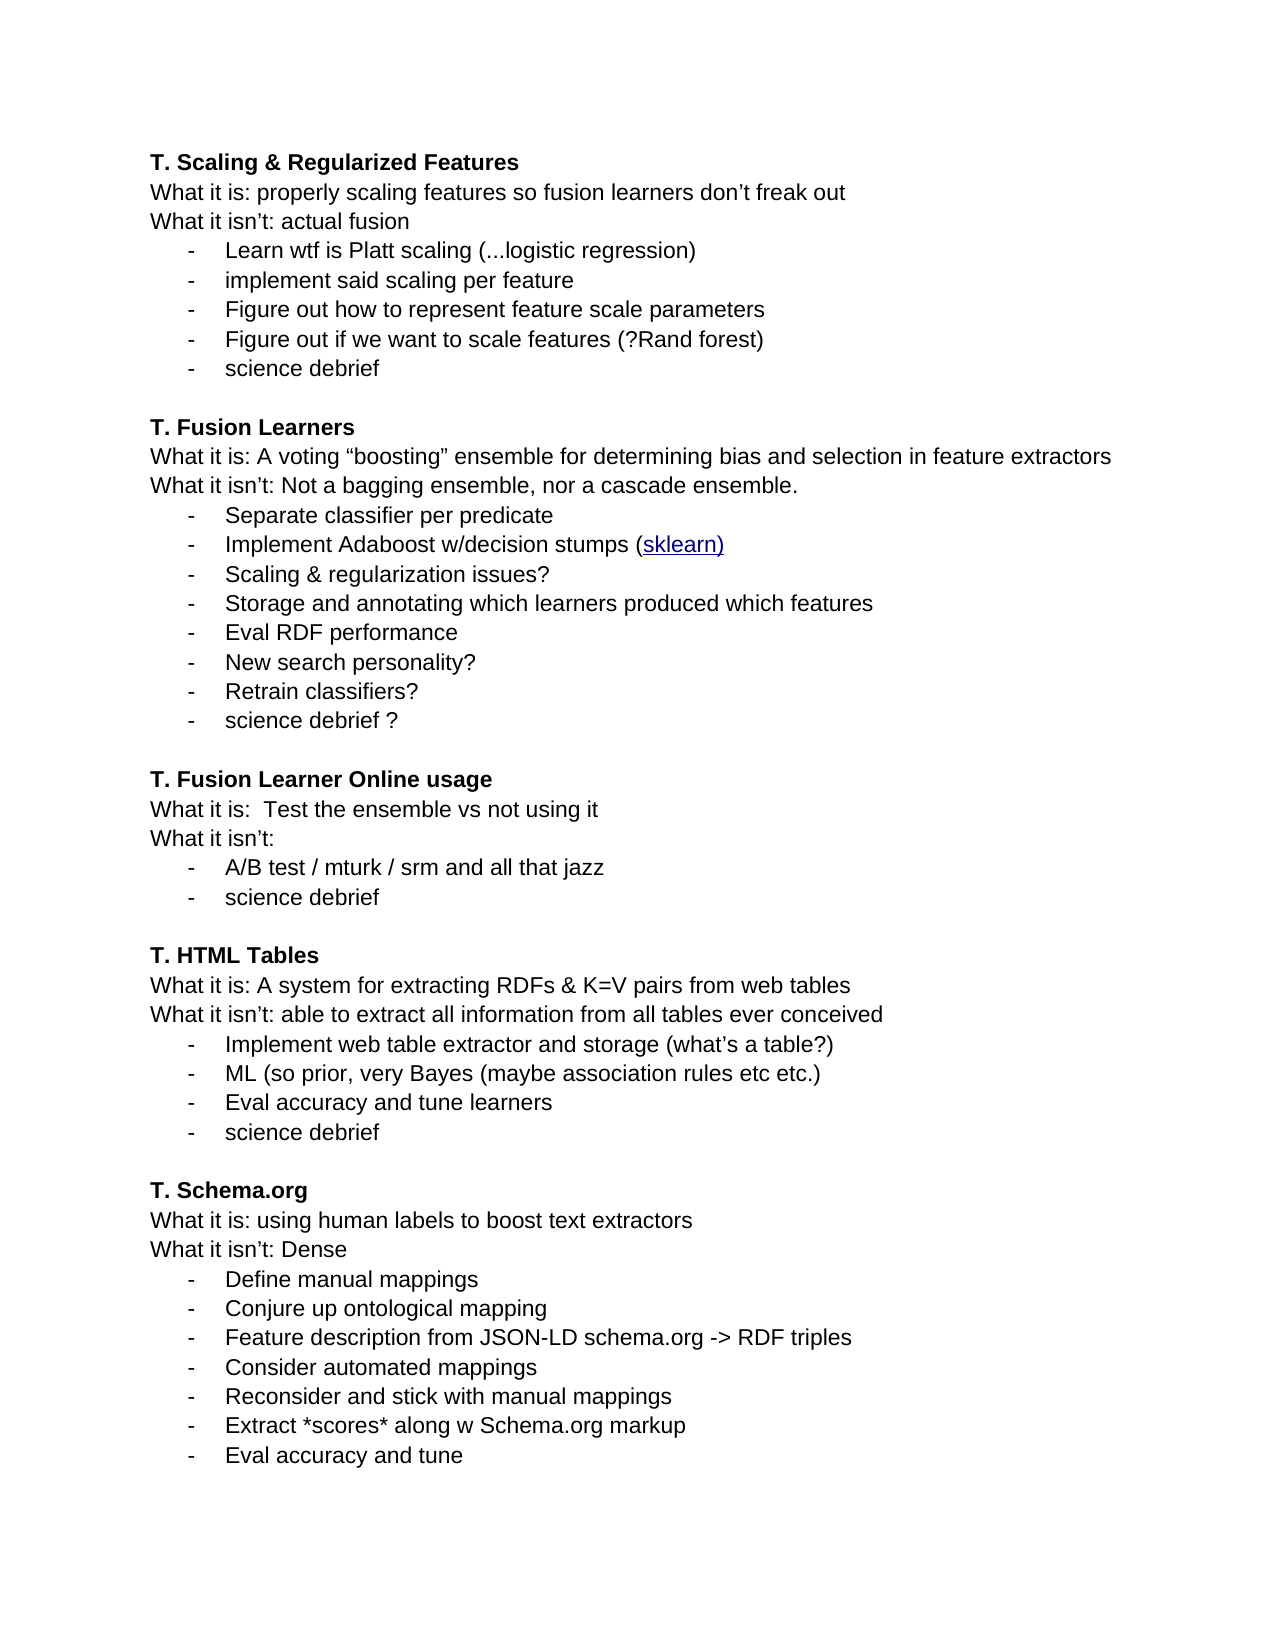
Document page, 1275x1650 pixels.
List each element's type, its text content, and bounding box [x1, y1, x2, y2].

text What it is: A system for extracting RDFs & K=V pairs from web tables [150, 972, 1125, 998]
text What it isn’t: Not a bagging ensemble, nor a cascade ensemble. [150, 473, 1125, 499]
list Eval RDF performance [187, 620, 1125, 646]
list Feature description from JSON-LD schema.org -> RDF triples [187, 1325, 1125, 1351]
list science debrief [187, 1119, 1125, 1145]
text T. Fusion Learners [150, 414, 1125, 440]
text What it is: A voting “boosting” ensemble for determining bias and selection in feature extractors [150, 444, 1125, 469]
text T. HTML Tables [150, 943, 1125, 969]
list Implement web table extractor and storage (what’s a table?) [187, 1031, 1125, 1057]
list Scaling & regularization issues? [187, 561, 1125, 587]
list Separate classifier per predicate [187, 502, 1125, 528]
list ML (so prior, very Bayes (maybe association rules etc etc.) [187, 1061, 1125, 1086]
text What it isn’t: Dense [150, 1237, 1125, 1262]
text What it isn’t: [150, 826, 1125, 851]
list science debrief ? [187, 708, 1125, 734]
list A/B test / mturk / srm and all that jazz [187, 855, 1125, 881]
list science debrief [187, 884, 1125, 910]
text What it isn’t: able to extract all information from all tables ever conceived [150, 1002, 1125, 1027]
list Learn wtf is Platt scaling (...logistic regression) [187, 238, 1125, 264]
list Implement Adaboost w/decision stumps (sklearn) [187, 532, 1125, 557]
list Figure out how to represent feature scale parameters [187, 297, 1125, 322]
text What it isn’t: actual fusion [150, 209, 1125, 234]
text What it is: using human labels to boost text extractors [150, 1207, 1125, 1233]
list Retrain classifiers? [187, 679, 1125, 704]
list Eval accuracy and tune [187, 1442, 1125, 1468]
list Define manual mappings [187, 1266, 1125, 1292]
list Storage and annotating which learners produced which features [187, 591, 1125, 616]
list implement said scaling per feature [187, 267, 1125, 293]
list Reconsider and stick with manual mappings [187, 1384, 1125, 1409]
list Conjure up ontological mapping [187, 1296, 1125, 1321]
text What it is: Test the ensemble vs not using it [150, 796, 1125, 822]
text T. Scaling & Regularized Features [150, 150, 1125, 176]
text T. Fusion Learner Online usage [150, 767, 1125, 792]
list science debrief [187, 356, 1125, 381]
list Eval accuracy and tune learners [187, 1090, 1125, 1116]
list New search personality? [187, 649, 1125, 675]
list Extract *scores* along w Schema.org markup [187, 1413, 1125, 1439]
text T. Schema.org [150, 1178, 1125, 1204]
list Consider automated mappings [187, 1354, 1125, 1380]
list Figure out if we want to scale features (?Rand forest) [187, 326, 1125, 352]
text What it is: properly scaling features so fusion learners don’t freak out [150, 179, 1125, 205]
